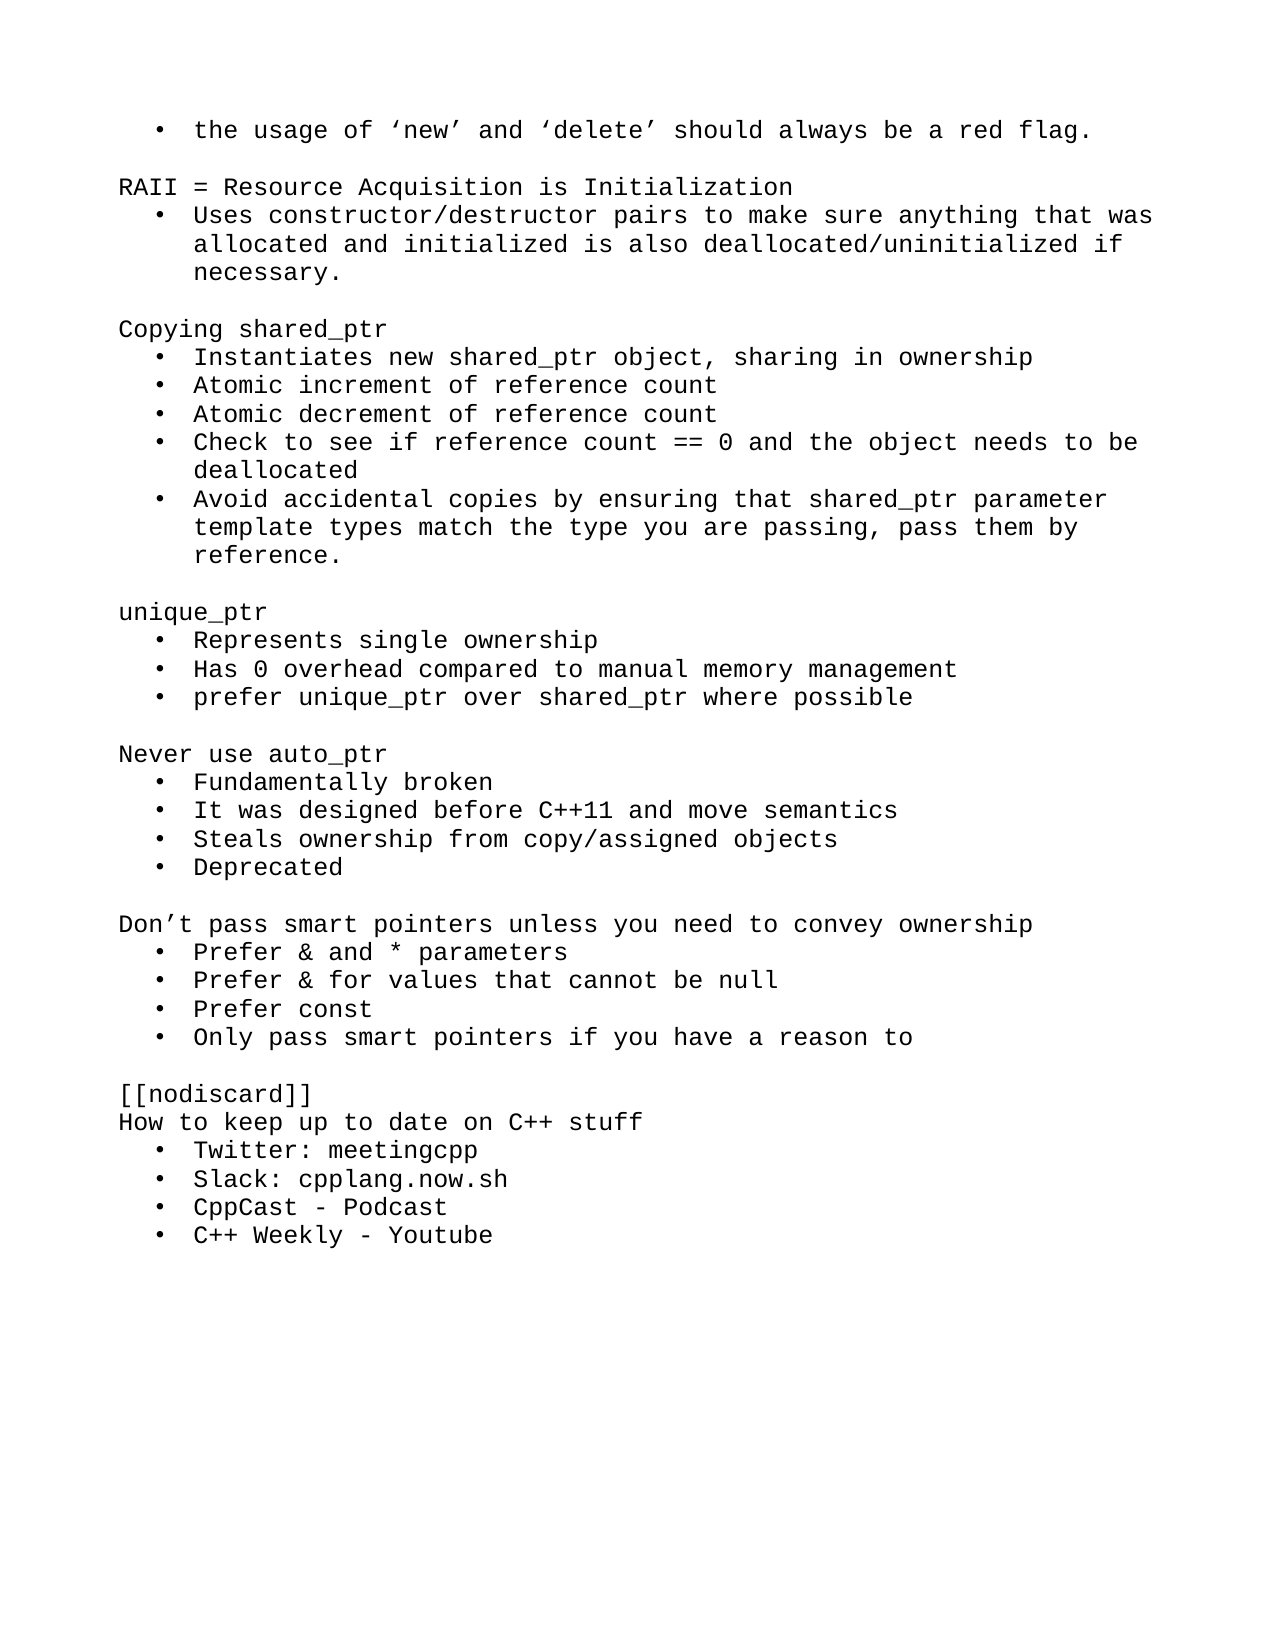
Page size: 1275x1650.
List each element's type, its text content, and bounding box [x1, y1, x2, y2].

list Represents single ownership [156, 628, 1157, 656]
text Copying shared_ptr [118, 316, 1157, 345]
list CppCast - Podcast [156, 1195, 1157, 1223]
text Never use auto_ptr [118, 741, 1157, 770]
list Has 0 overhead compared to manual memory management [156, 656, 1157, 685]
list Atomic increment of reference count [156, 373, 1157, 401]
list Instantiates new shared_ptr object, sharing in ownership [156, 345, 1157, 373]
list Only pass smart pointers if you have a reason to [156, 1025, 1157, 1053]
list Slack: cpplang.now.sh [156, 1166, 1157, 1195]
list Twitter: meetingcpp [156, 1138, 1157, 1166]
list It was designed before C++11 and move semantics [156, 798, 1157, 826]
list C++ Weekly - Youtube [156, 1223, 1157, 1251]
list Uses constructor/destructor pairs to make sure anything that was allocated and initialized is also deallocated/uninitialized if necessary. [156, 203, 1157, 288]
list Check to see if reference count == 0 and the object needs to be deallocated [156, 430, 1157, 486]
list Atomic decrement of reference count [156, 401, 1157, 430]
text How to keep up to date on C++ stuff [118, 1110, 1157, 1138]
list prefer unique_ptr over shared_ptr where possible [156, 685, 1157, 713]
list Avoid accidental copies by ensuring that shared_ptr parameter template types match the type you are passing, pass them by reference. [156, 486, 1157, 571]
text unique_ptr [118, 600, 1157, 628]
list Fundamentally broken [156, 770, 1157, 798]
list Steals ownership from copy/assigned objects [156, 826, 1157, 855]
text RAII = Resource Acquisition is Initialization [118, 175, 1157, 203]
list the usage of ‘new’ and ‘delete’ should always be a red flag. [156, 118, 1157, 146]
text Don’t pass smart pointers unless you need to convey ownership [118, 911, 1157, 940]
list Prefer & for values that cannot be null [156, 968, 1157, 996]
list Prefer & and * parameters [156, 940, 1157, 968]
text [[nodiscard]] [118, 1081, 1157, 1110]
list Deprecated [156, 855, 1157, 883]
list Prefer const [156, 996, 1157, 1025]
